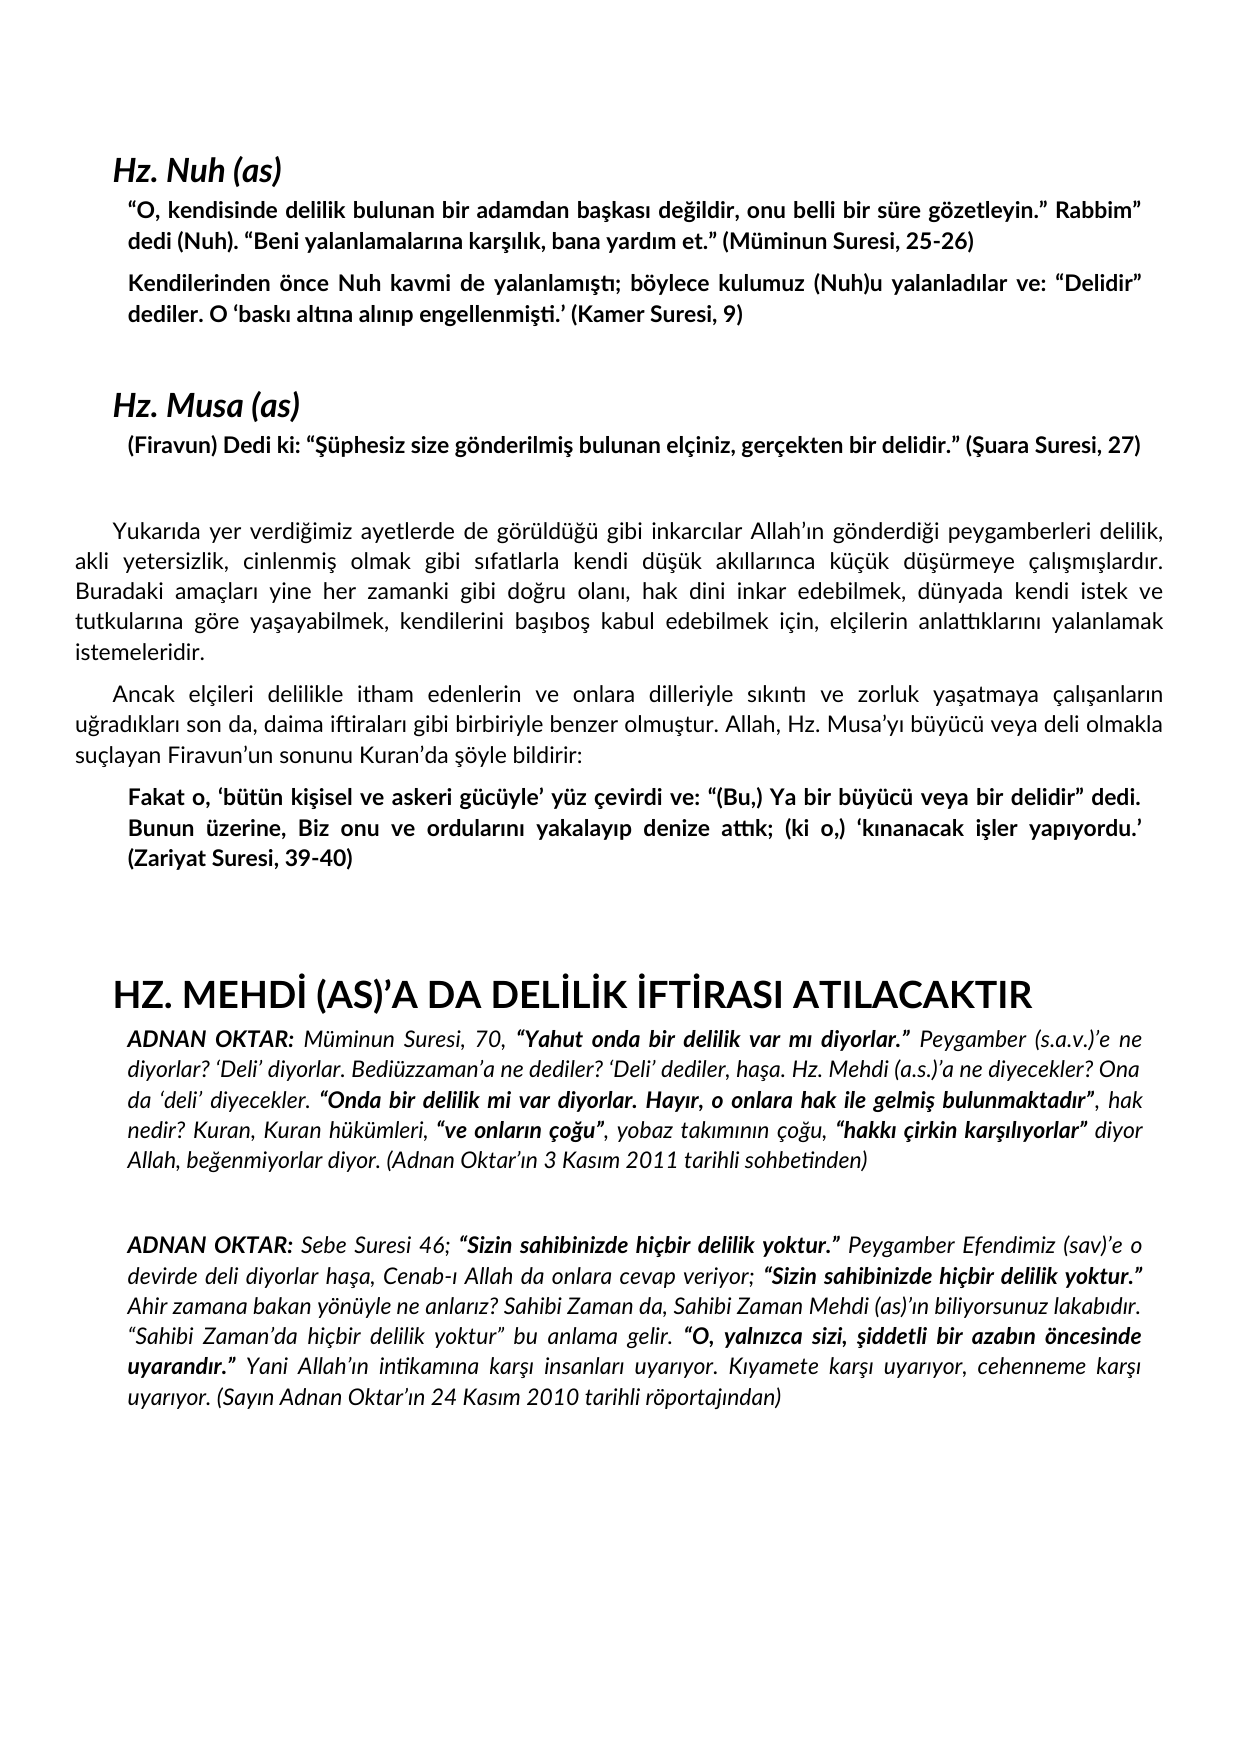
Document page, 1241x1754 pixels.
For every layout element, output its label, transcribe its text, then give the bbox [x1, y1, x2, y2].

text Ancak elçileri delilikle itham edenlerin ve onlara dilleriyle sıkıntı ve zorluk yaşatmaya çalışanların uğradıkları son da, daima iftiraları gibi birbiriyle benzer olmuştur. Allah, Hz. Musa’yı büyücü veya deli olmakla suçlayan Firavun’un sonunu Kuran’da şöyle bildirir: [75, 680, 1165, 768]
subtitle HZ. MEHDİ (AS)’A DA DELİLİK İFTİRASI ATILACAKTIR [112, 972, 1165, 1017]
text Fakat o, ‘bütün kişisel ve askeri gücüyle’ yüz çevirdi ve: “(Bu,) Ya bir büyücü veya bir delidir” dedi. Bunun üzerine, Biz onu ve ordularını yakalayıp denize attık; (ki o,) ‘kınanacak işler yapıyordu.’ (Zariyat Suresi, 39-40) [128, 783, 1143, 871]
text Kendilerinden önce Nuh kavmi de yalanlamıştı; böylece kulumuz (Nuh)u yalanladılar ve: “Delidir” dediler. O ‘baskı altına alınıp engellenmişti.’ (Kamer Suresi, 9) [128, 269, 1143, 327]
text ADNAN OKTAR: Sebe Suresi 46; “Sizin sahibinizde hiçbir delilik yoktur.” Peygamber Efendimiz (sav)’e o devirde deli diyorlar haşa, Cenab-ı Allah da onlara cevap veriyor; “Sizin sahibinizde hiçbir delilik yoktur.” Ahir zamana bakan yönüyle ne anlarız? Sahibi Zaman da, Sahibi Zaman Mehdi (as)’ın biliyorsunuz lakabıdır. “Sahibi Zaman’da hiçbir delilik yoktur” bu anlama gelir. “O, yalnızca sizi, şiddetli bir azabın öncesinde uyarandır.” Yani Allah’ın intikamına karşı insanları uyarıyor. Kıyamete karşı uyarıyor, cehenneme karşı uyarıyor. (Sayın Adnan Oktar’ın 24 Kasım 2010 tarihli röportajından) [127, 1231, 1143, 1410]
subtitle Hz. Nuh (as) [112, 150, 1165, 190]
text “O, kendisinde delilik bulunan bir adamdan başkası değildir, onu belli bir süre gözetleyin.” Rabbim” dedi (Nuh). “Beni yalanlamalarına karşılık, bana yardım et.” (Müminun Suresi, 25-26) [128, 196, 1143, 254]
text Yukarıda yer verdiğimiz ayetlerde de görüldüğü gibi inkarcılar Allah’ın gönderdiği peygamberleri delilik, akli yetersizlik, cinlenmiş olmak gibi sıfatlarla kendi düşük akıllarınca küçük düşürmeye çalışmışlardır. Buradaki amaçları yine her zamanki gibi doğru olanı, hak dini inkar edebilmek, dünyada kendi istek ve tutkularına göre yaşayabilmek, kendilerini başıboş kabul edebilmek için, elçilerin anlattıklarını yalanlamak istemeleridir. [75, 516, 1165, 665]
text ADNAN OKTAR: Müminun Suresi, 70, “Yahut onda bir delilik var mı diyorlar.” Peygamber (s.a.v.)’e ne diyorlar? ‘Deli’ diyorlar. Bediüzzaman’a ne dediler? ‘Deli’ dediler, haşa. Hz. Mehdi (a.s.)’a ne diyecekler? Ona da ‘deli’ diyecekler. “Onda bir delilik mi var diyorlar. Hayır, o onlara hak ile gelmiş bulunmaktadır”, hak nedir? Kuran, Kuran hükümleri, “ve onların çoğu”, yobaz takımının çoğu, “hakkı çirkin karşılıyorlar” diyor Allah, beğenmiyorlar diyor. (Adnan Oktar’ın 3 Kasım 2011 tarihli sohbetinden) [127, 1025, 1143, 1173]
subtitle Hz. Musa (as) [112, 385, 1165, 425]
text (Firavun) Dedi ki: “Şüphesiz size gönderilmiş bulunan elçiniz, gerçekten bir delidir.” (Şuara Suresi, 27) [128, 431, 1143, 458]
